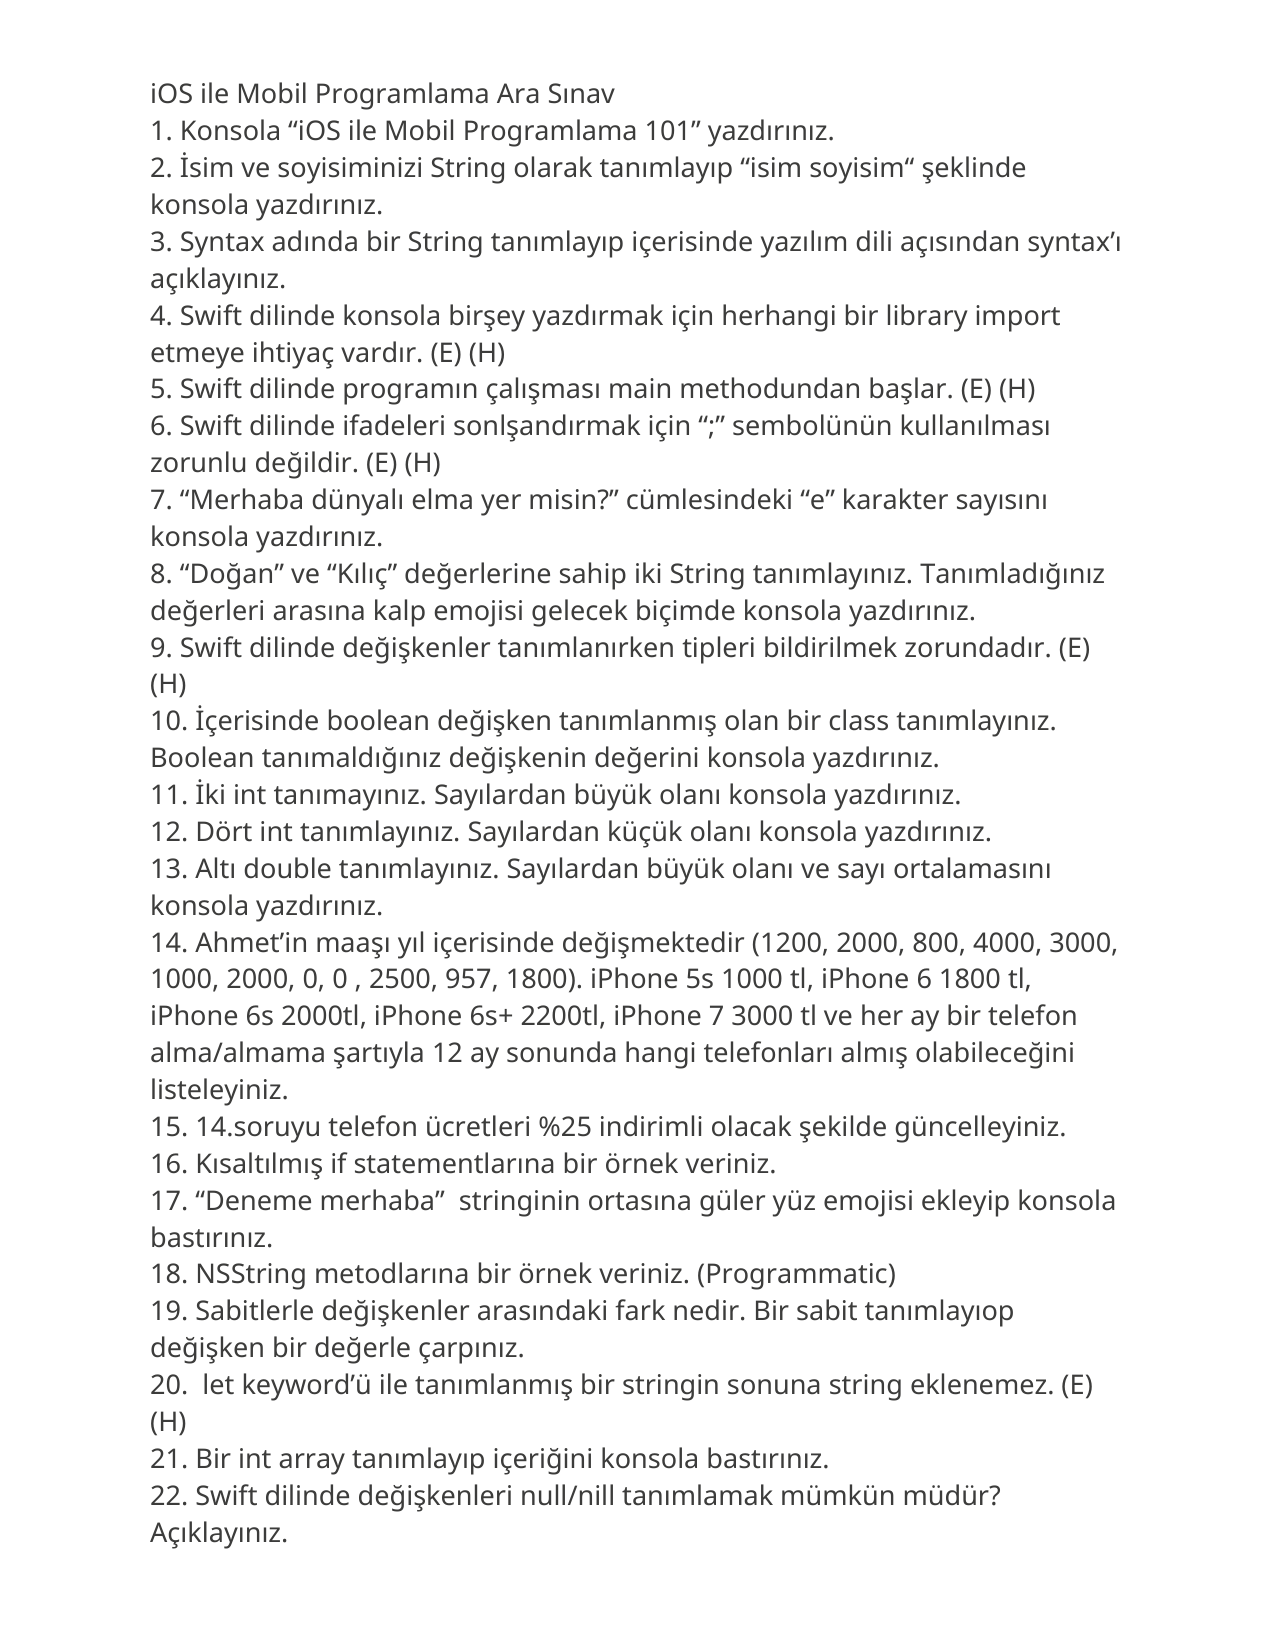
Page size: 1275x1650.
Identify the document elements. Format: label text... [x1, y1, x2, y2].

text iOS ile Mobil Programlama Ara Sınav [150, 75, 1125, 112]
text 14. Ahmet’in maaşı yıl içerisinde değişmektedir (1200, 2000, 800, 4000, 3000, 1000, 2000, 0, 0 , 2500, 957, 1800). iPhone 5s 1000 tl, iPhone 6 1800 tl, iPhone 6s 2000tl, iPhone 6s+ 2200tl, iPhone 7 3000 tl ve her ay bir telefon alma/almama şartıyla 12 ay sonunda hangi telefonları almış olabileceğini listeleyiniz. [150, 923, 1125, 1107]
text 1. Konsola “iOS ile Mobil Programlama 101” yazdırınız. [150, 112, 1125, 149]
text 16. Kısaltılmış if statementlarına bir örnek veriniz. [150, 1144, 1125, 1181]
text 18. NSString metodlarına bir örnek veriniz. (Programmatic) [150, 1255, 1125, 1292]
text 3. Syntax adında bir String tanımlayıp içerisinde yazılım dili açısından syntax’ı açıklayınız. [150, 222, 1125, 296]
text 5. Swift dilinde programın çalışması main methodundan başlar. (E) (H) [150, 370, 1125, 407]
text 8. “Doğan” ve “Kılıç” değerlerine sahip iki String tanımlayınız. Tanımladığınız değerleri arasına kalp emojisi gelecek biçimde konsola yazdırınız. [150, 554, 1125, 628]
text 9. Swift dilinde değişkenler tanımlanırken tipleri bildirilmek zorundadır. (E) (H) [150, 628, 1125, 702]
text 21. Bir int array tanımlayıp içeriğini konsola bastırınız. [150, 1439, 1125, 1476]
text 17. “Deneme merhaba” stringinin ortasına güler yüz emojisi ekleyip konsola bastırınız. [150, 1181, 1125, 1255]
text 22. Swift dilinde değişkenleri null/nill tanımlamak mümkün müdür? Açıklayınız. [150, 1476, 1125, 1550]
text 20. let keyword’ü ile tanımlanmış bir stringin sonuna string eklenemez. (E) (H) [150, 1366, 1125, 1439]
text 7. “Merhaba dünyalı elma yer misin?” cümlesindeki “e” karakter sayısını konsola yazdırınız. [150, 481, 1125, 554]
text 10. İçerisinde boolean değişken tanımlanmış olan bir class tanımlayınız. Boolean tanımaldığınız değişkenin değerini konsola yazdırınız. [150, 702, 1125, 776]
text 2. İsim ve soyisiminizi String olarak tanımlayıp “isim soyisim“ şeklinde konsola yazdırınız. [150, 149, 1125, 222]
text 12. Dört int tanımlayınız. Sayılardan küçük olanı konsola yazdırınız. [150, 812, 1125, 849]
text 13. Altı double tanımlayınız. Sayılardan büyük olanı ve sayı ortalamasını konsola yazdırınız. [150, 849, 1125, 923]
text 6. Swift dilinde ifadeleri sonlşandırmak için “;” sembolünün kullanılması zorunlu değildir. (E) (H) [150, 407, 1125, 481]
text 11. İki int tanımayınız. Sayılardan büyük olanı konsola yazdırınız. [150, 776, 1125, 812]
text 15. 14.soruyu telefon ücretleri %25 indirimli olacak şekilde güncelleyiniz. [150, 1107, 1125, 1144]
text 4. Swift dilinde konsola birşey yazdırmak için herhangi bir library import etmeye ihtiyaç vardır. (E) (H) [150, 296, 1125, 370]
text 19. Sabitlerle değişkenler arasındaki fark nedir. Bir sabit tanımlayıop değişken bir değerle çarpınız. [150, 1292, 1125, 1366]
